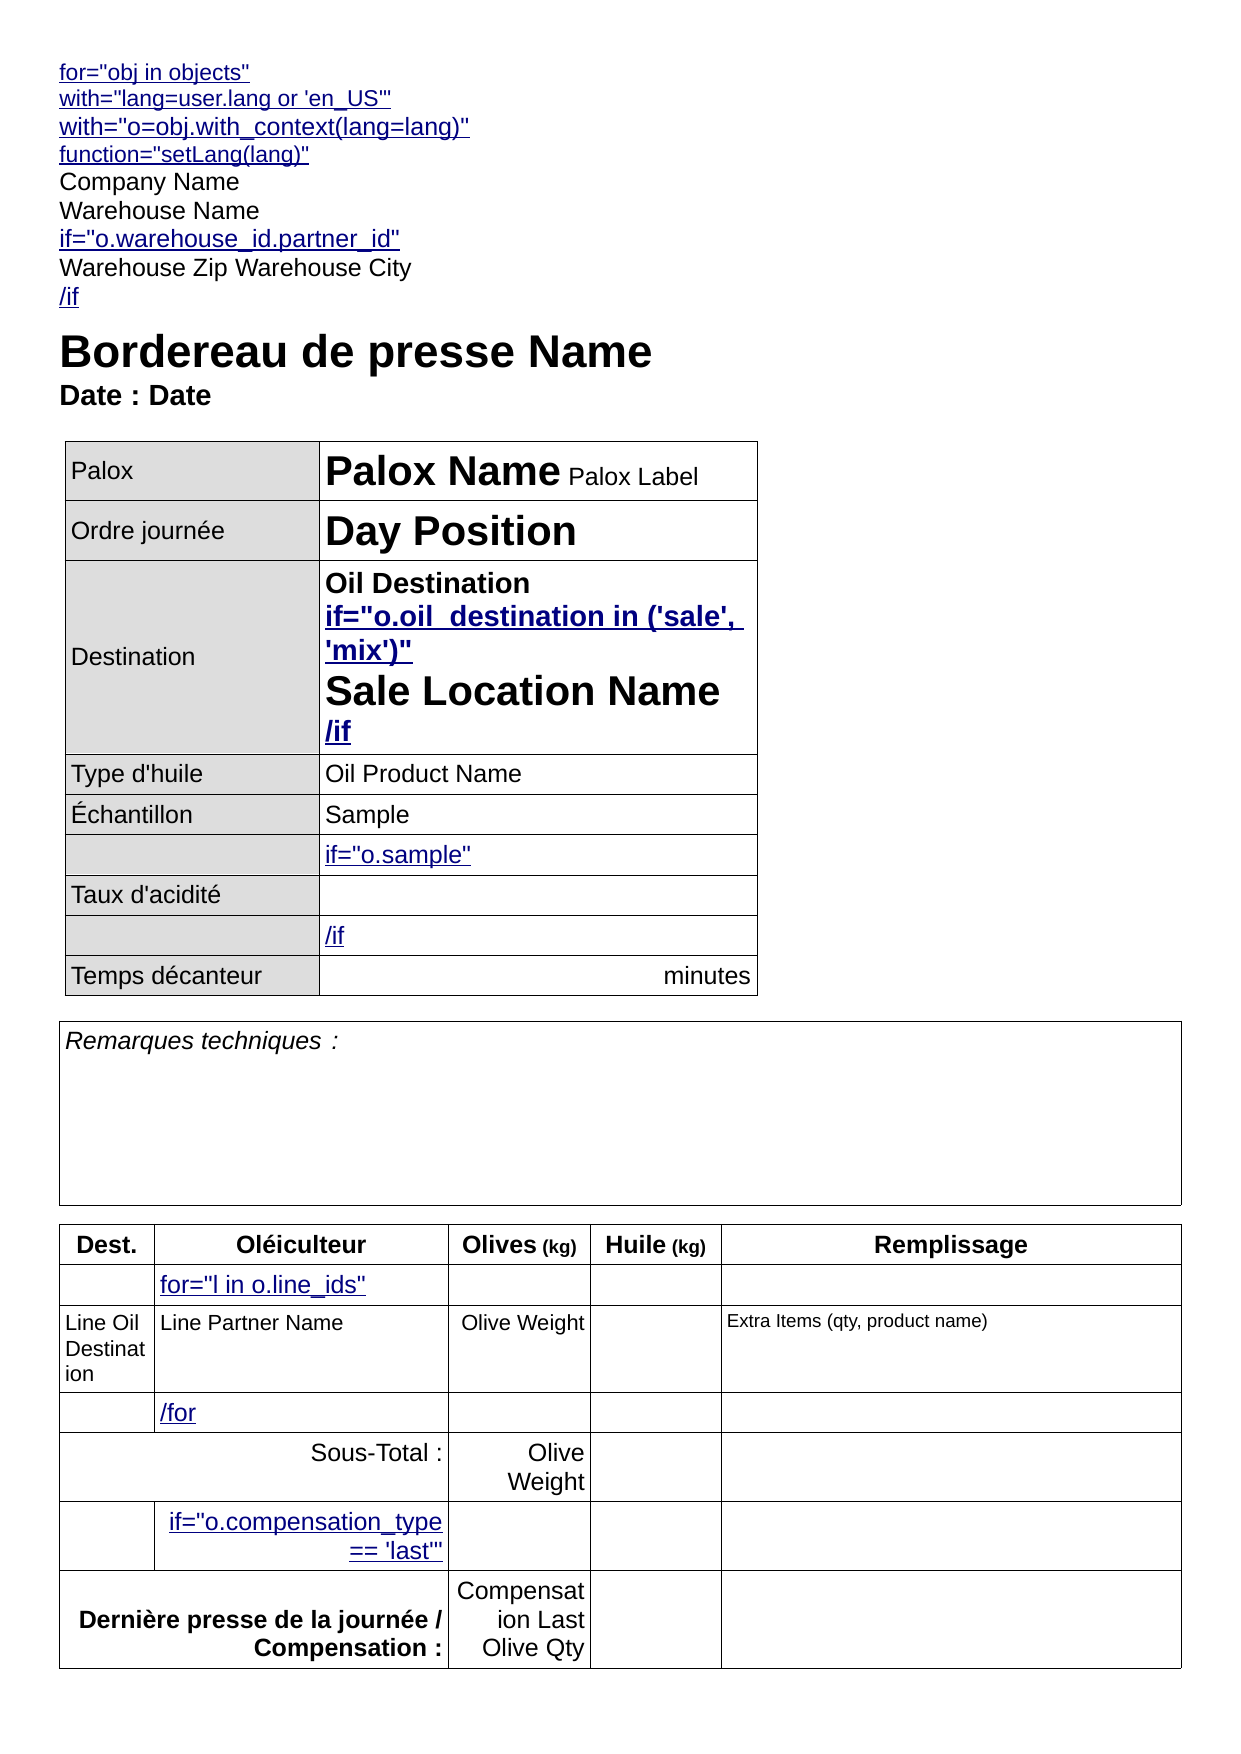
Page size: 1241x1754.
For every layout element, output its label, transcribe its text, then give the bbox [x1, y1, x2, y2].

table_cell Day Position [320, 501, 757, 560]
table_cell Extra Items (qty, product name) [722, 1306, 1181, 1392]
table_header Huile (kg) [591, 1225, 721, 1264]
table_cell Temps décanteur [66, 956, 319, 995]
table_cell [591, 1265, 721, 1304]
table_header Palox Name Palox Label [320, 442, 757, 500]
table_header Dest. [60, 1225, 154, 1264]
table_cell /if [320, 916, 757, 955]
table_cell Sample [320, 795, 757, 834]
table_cell [66, 916, 319, 955]
table_cell [591, 1433, 721, 1501]
table_cell for="l in o.line_ids" [155, 1265, 448, 1304]
table_cell [722, 1502, 1181, 1570]
table_cell [449, 1393, 590, 1432]
table_cell /for [155, 1393, 448, 1432]
table_cell Type d'huile [66, 755, 319, 794]
table_header Oléiculteur [155, 1225, 448, 1264]
table_cell [60, 1393, 154, 1432]
table_cell Taux d'acidité [66, 876, 319, 915]
table_header Remplissage [722, 1225, 1181, 1264]
table_cell [591, 1502, 721, 1570]
table_cell [722, 1433, 1181, 1501]
table_cell Compensation Last Olive Qty [449, 1571, 590, 1668]
table_cell [591, 1306, 721, 1392]
table_header Palox [66, 442, 319, 500]
table_header [59, 435, 762, 1001]
table_cell Sous-Total : [60, 1433, 448, 1501]
table_cell [60, 1265, 154, 1304]
table_cell Échantillon [66, 795, 319, 834]
table_cell [60, 1502, 154, 1570]
table_cell [722, 1571, 1181, 1668]
table_cell Dernière presse de la journée / Compensation : [60, 1571, 448, 1668]
table_cell Oil Product Name [320, 755, 757, 794]
table_cell [449, 1265, 590, 1304]
table_cell Bordereau de presse Name Date : Date [59, 325, 1181, 411]
table_header Remarques techniques : [60, 1022, 1181, 1204]
table_cell Olive Weight [449, 1433, 590, 1501]
table_cell [591, 1571, 721, 1668]
table_cell [722, 1265, 1181, 1304]
table_cell [449, 1502, 590, 1570]
text for="obj in objects" [59, 59, 1181, 85]
table_cell Line Partner Name [155, 1306, 448, 1392]
table_header [762, 435, 1181, 1001]
text function="setLang(lang)" [59, 141, 1181, 167]
table_cell [722, 1393, 1181, 1432]
table_cell minutes [320, 956, 757, 995]
table_cell Oil Destination if="o.oil_destination in ('sale', 'mix')" Sale Location Name /if [320, 561, 757, 753]
text with="lang=user.lang or 'en_US'" [59, 85, 1181, 112]
table_cell [320, 876, 757, 915]
table_cell Line Oil Destination [60, 1306, 154, 1392]
table_cell Ordre journée [66, 501, 319, 560]
table_cell [66, 835, 319, 874]
table_cell Destination [66, 561, 319, 753]
table_header Company Name Warehouse Name if="o.warehouse_id.partner_id" Warehouse Zip Warehouse City /if [59, 167, 1181, 311]
table_header Olives (kg) [449, 1225, 590, 1264]
table_cell [591, 1393, 721, 1432]
table_cell if="o.sample" [320, 835, 757, 874]
table_cell [59, 311, 1181, 325]
text with="o=obj.with_context(lang=lang)" [59, 112, 1181, 141]
table_cell if="o.compensation_type == 'last'" [155, 1502, 448, 1570]
table_cell Olive Weight [449, 1306, 590, 1392]
